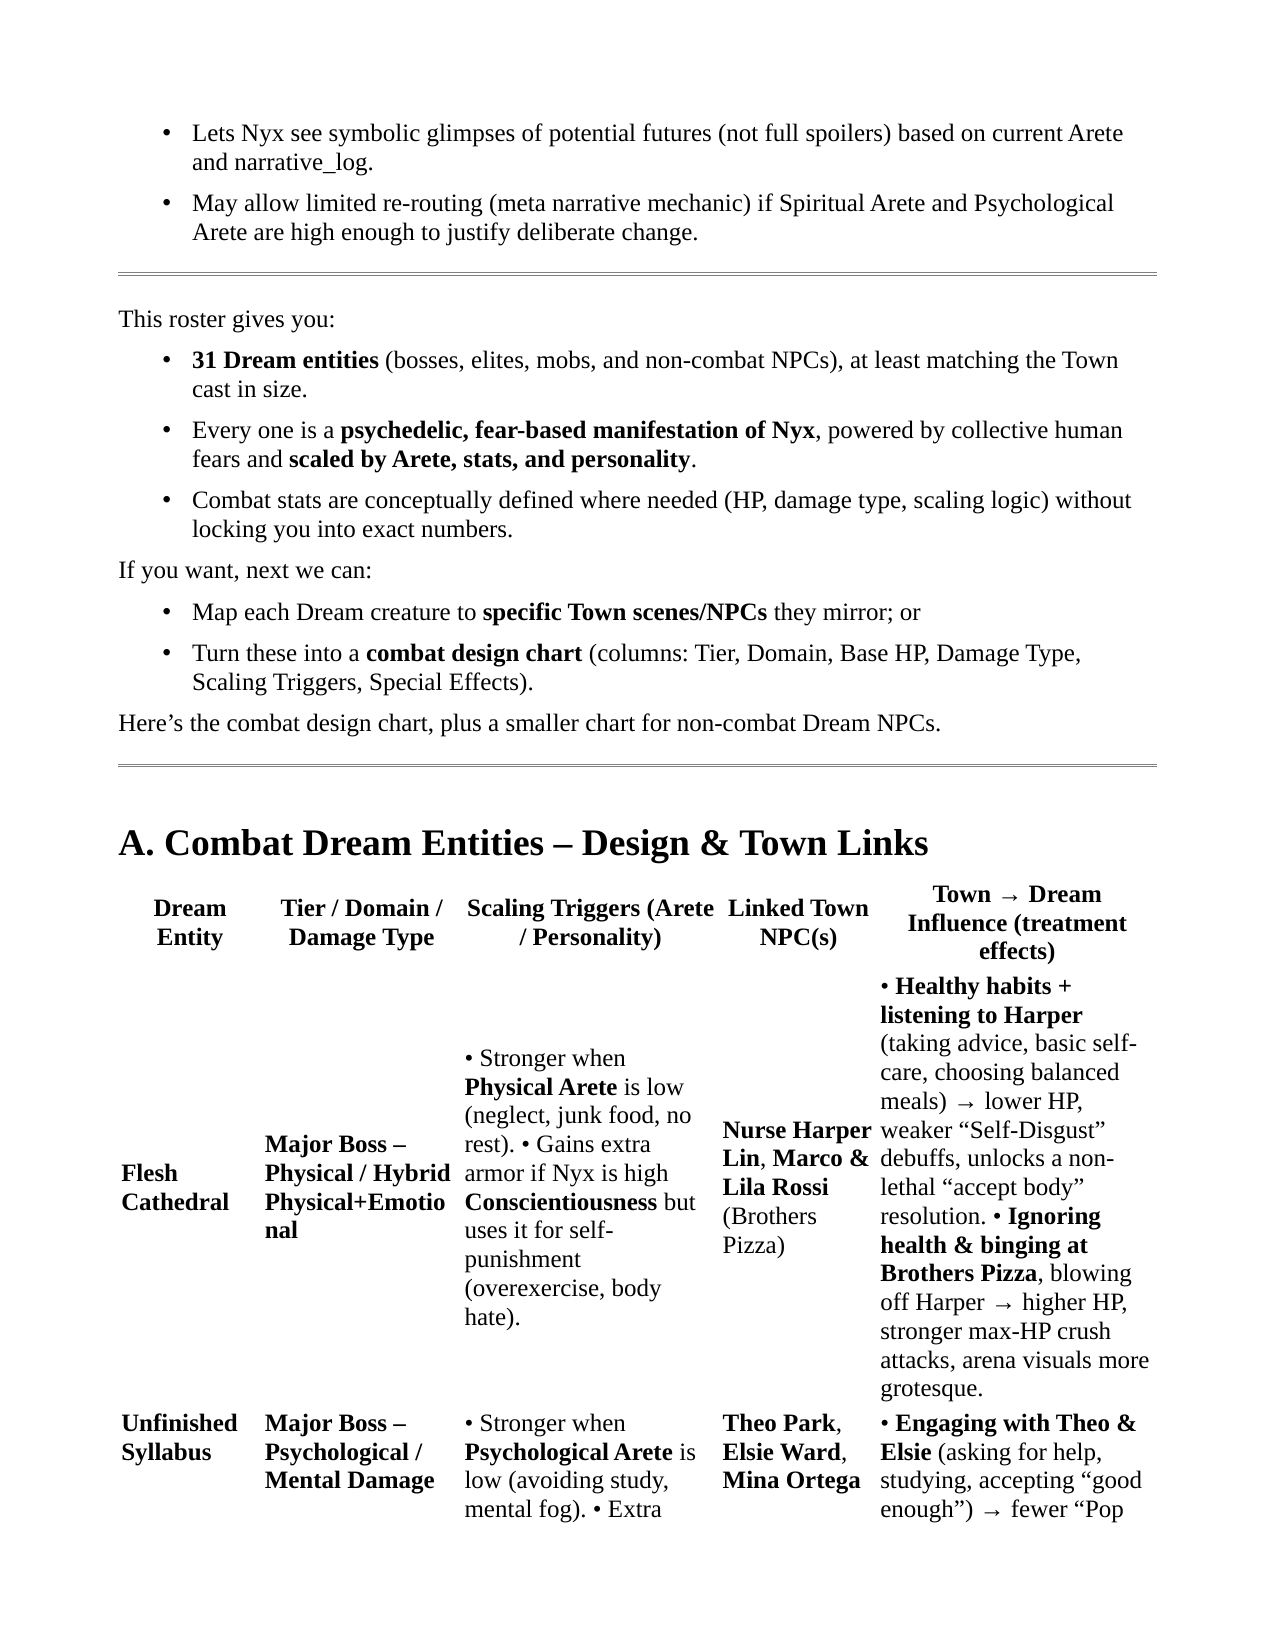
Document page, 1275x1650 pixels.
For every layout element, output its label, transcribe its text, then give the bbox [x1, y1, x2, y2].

list Map each Dream creature to specific Town scenes/NPCs they mirror; or [162, 597, 1157, 626]
text This roster gives you: [118, 304, 1157, 333]
table_header Scaling Triggers (Arete / Personality) [461, 876, 719, 968]
table_cell Unfinished Syllabus [118, 1405, 262, 1526]
table_cell • Stronger when Physical Arete is low (neglect, junk food, no rest). • Gains extra armor if Nyx is high Conscientiousness but uses it for self-punishment (overexercise, body hate). [461, 968, 719, 1405]
list Combat stats are conceptually defined where needed (HP, damage type, scaling logic) without locking you into exact numbers. [162, 486, 1157, 543]
text If you want, next we can: [118, 556, 1157, 584]
subtitle A. Combat Dream Entities – Design & Town Links [118, 820, 1157, 863]
table_cell • Engaging with Theo & Elsie (asking for help, studying, accepting “good enough”) → fewer “Pop [877, 1405, 1157, 1526]
list Lets Nyx see symbolic glimpses of potential futures (not full spoilers) based on current Arete and narrative_log. [162, 118, 1157, 176]
table_cell Major Boss – Psychological / Mental Damage [262, 1405, 461, 1526]
table_cell • Stronger when Psychological Arete is low (avoiding study, mental fog). • Extra [461, 1405, 719, 1526]
table_header Tier / Domain / Damage Type [262, 876, 461, 968]
table_cell Major Boss – Physical / Hybrid Physical+Emotional [262, 968, 461, 1405]
table_cell • Healthy habits + listening to Harper (taking advice, basic self-care, choosing balanced meals) → lower HP, weaker “Self-Disgust” debuffs, unlocks a non-lethal “accept body” resolution. • Ignoring health & binging at Brothers Pizza, blowing off Harper → higher HP, stronger max-HP crush attacks, arena visuals more grotesque. [877, 968, 1157, 1405]
table_header Linked Town NPC(s) [720, 876, 877, 968]
table_header Town → Dream Influence (treatment effects) [877, 876, 1157, 968]
text Here’s the combat design chart, plus a smaller chart for non-combat Dream NPCs. [118, 708, 1157, 737]
table_cell Theo Park, Elsie Ward, Mina Ortega [720, 1405, 877, 1526]
table_cell Flesh Cathedral [118, 968, 262, 1405]
table_header Dream Entity [118, 876, 262, 968]
list 31 Dream entities (bosses, elites, mobs, and non-combat NPCs), at least matching the Town cast in size. [162, 346, 1157, 403]
list Turn these into a combat design chart (columns: Tier, Domain, Base HP, Damage Type, Scaling Triggers, Special Effects). [162, 638, 1157, 696]
table_cell Nurse Harper Lin, Marco & Lila Rossi (Brothers Pizza) [720, 968, 877, 1405]
list Every one is a psychedelic, fear-based manifestation of Nyx, powered by collective human fears and scaled by Arete, stats, and personality. [162, 416, 1157, 473]
list May allow limited re-routing (meta narrative mechanic) if Spiritual Arete and Psychological Arete are high enough to justify deliberate change. [162, 188, 1157, 246]
